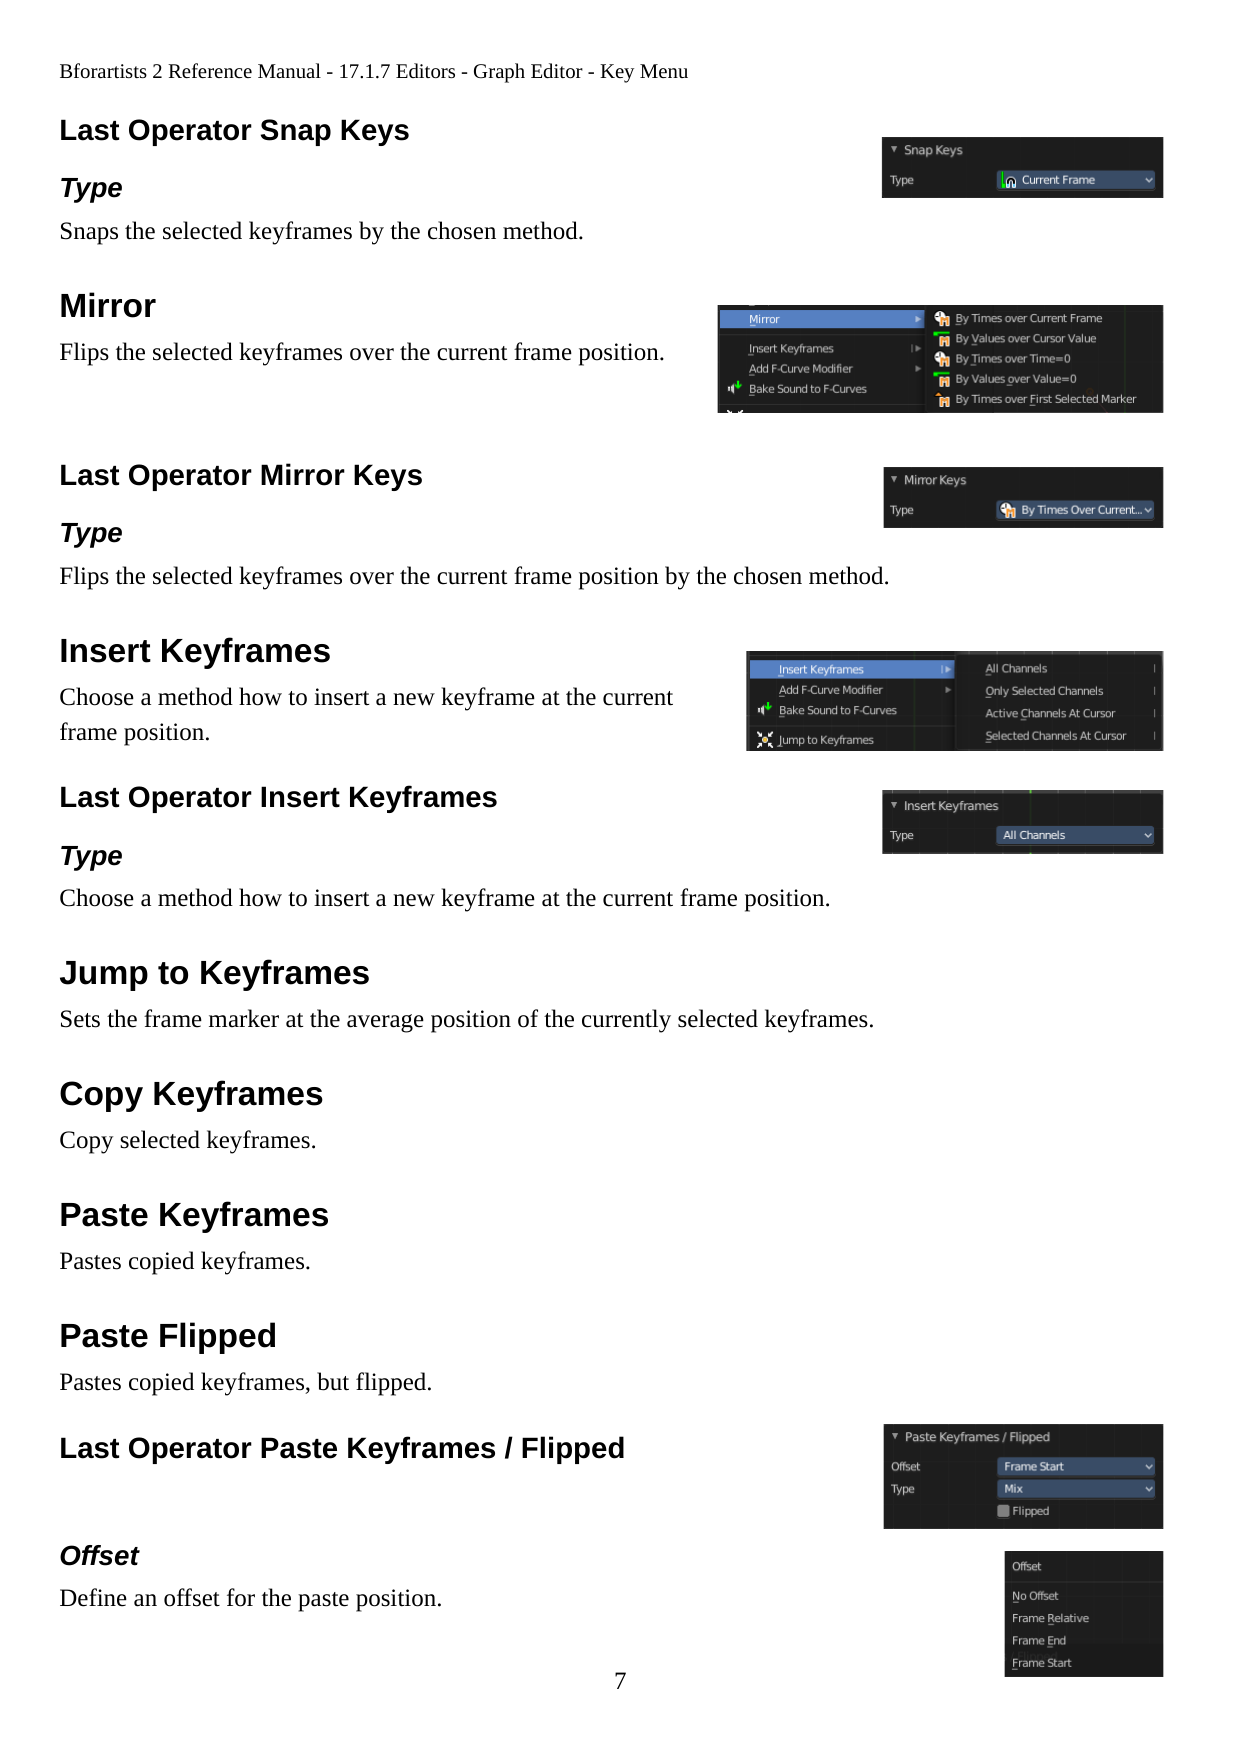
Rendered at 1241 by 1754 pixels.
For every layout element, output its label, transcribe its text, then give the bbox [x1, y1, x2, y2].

subtitle Paste Keyframes [59, 1195, 1181, 1234]
subtitle Last Operator Snap Keys [59, 113, 1181, 146]
subtitle Jump to Keyframes [59, 953, 1181, 992]
subtitle Insert Keyframes [59, 631, 1181, 669]
subtitle Copy Keyframes [59, 1074, 1181, 1113]
subtitle Type [59, 171, 1181, 203]
picture [881, 137, 1164, 198]
subtitle Paste Flipped [59, 1316, 1181, 1355]
text Choose a method how to insert a new keyframe at the current frame position. [59, 883, 1181, 912]
text Choose a method how to insert a new keyframe at the current frame position. [59, 682, 746, 745]
subtitle Type [59, 517, 1181, 548]
text Flips the selected keyframes over the current frame position. [59, 337, 717, 366]
subtitle Last Operator Mirror Keys [59, 458, 1181, 492]
picture [1004, 1551, 1164, 1677]
text Pastes copied keyframes. [59, 1246, 1181, 1275]
subtitle Mirror [59, 286, 1181, 324]
picture [882, 790, 1164, 854]
picture [717, 305, 1164, 413]
subtitle Last Operator Insert Keyframes [59, 780, 1181, 814]
text Copy selected keyframes. [59, 1125, 1181, 1154]
picture [746, 651, 1164, 751]
text Snaps the selected keyframes by the chosen method. [59, 216, 1181, 244]
picture [883, 1424, 1164, 1529]
text Pastes copied keyframes, but flipped. [59, 1367, 1181, 1396]
subtitle Last Operator Paste Keyframes / Flipped [59, 1431, 883, 1465]
text Flips the selected keyframes over the current frame position by the chosen method. [59, 561, 1181, 590]
subtitle Offset [59, 1539, 1181, 1571]
subtitle Type [59, 839, 1181, 871]
text Sets the frame marker at the average position of the currently selected keyframes. [59, 1004, 1181, 1033]
text Define an offset for the paste position. [59, 1583, 1004, 1612]
picture [883, 467, 1164, 528]
